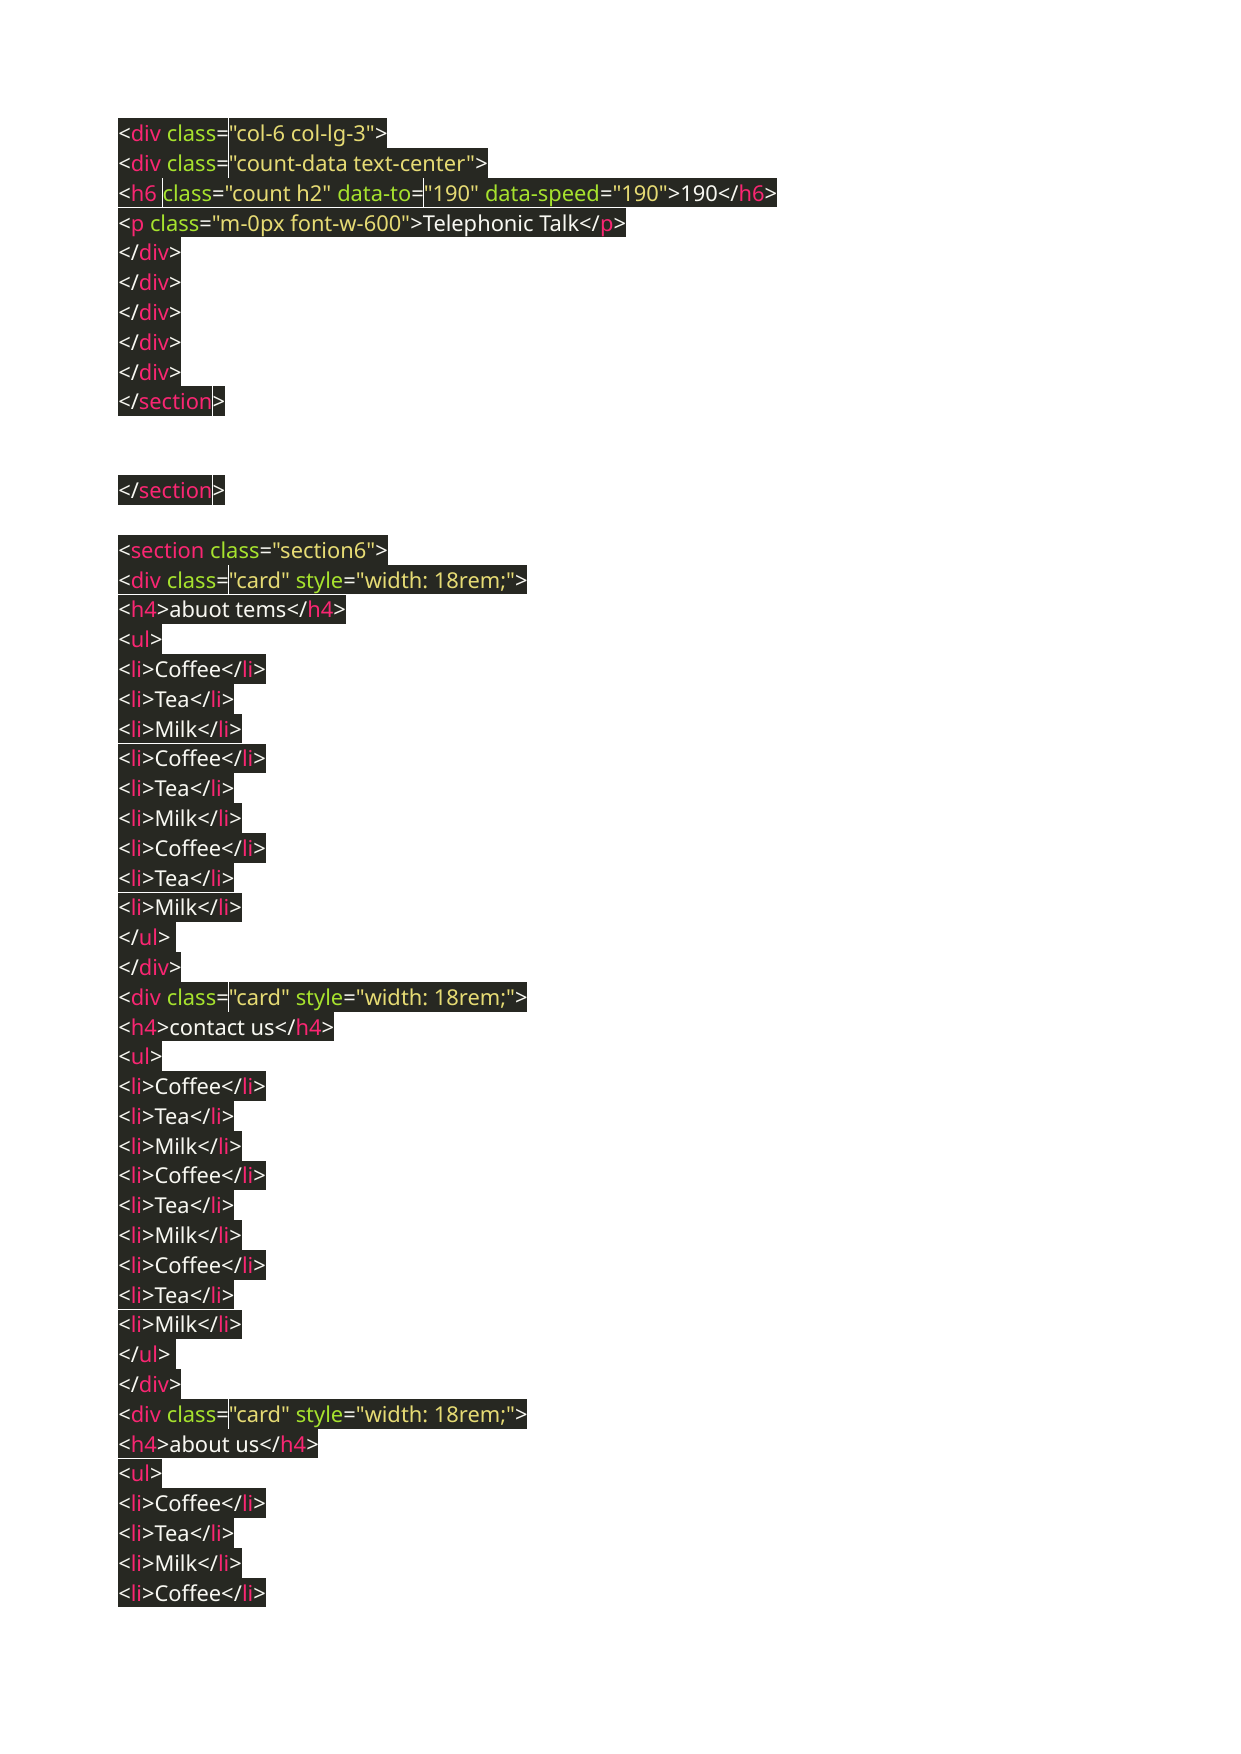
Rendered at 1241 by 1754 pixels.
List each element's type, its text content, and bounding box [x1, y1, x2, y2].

text </ul> [118, 1339, 1122, 1369]
text <li>Tea</li> [118, 684, 1122, 714]
text <li>Tea</li> [118, 1280, 1122, 1309]
text </div> [118, 297, 1122, 327]
text <li>Milk</li> [118, 1548, 1122, 1578]
text <li>Tea</li> [118, 1190, 1122, 1220]
text </div> [118, 1369, 1122, 1399]
text <li>Coffee</li> [118, 1071, 1122, 1101]
text <ul> [118, 1041, 1122, 1071]
text <li>Coffee</li> [118, 1578, 1122, 1607]
text </div> [118, 356, 1122, 386]
text <li>Coffee</li> [118, 1488, 1122, 1518]
text <li>Milk</li> [118, 714, 1122, 743]
text <li>Coffee</li> [118, 1250, 1122, 1280]
text <p class="m-0px font-w-600">Telephonic Talk</p> [118, 207, 1122, 237]
text </div> [118, 267, 1122, 297]
text <li>Milk</li> [118, 892, 1122, 922]
text <h4>contact us</h4> [118, 1012, 1122, 1041]
text <li>Tea</li> [118, 863, 1122, 892]
text </section> [118, 475, 1122, 505]
text <li>Coffee</li> [118, 1161, 1122, 1190]
text </section> [118, 386, 1122, 416]
text <li>Tea</li> [118, 1518, 1122, 1548]
text <li>Coffee</li> [118, 833, 1122, 863]
text <li>Milk</li> [118, 803, 1122, 833]
text <ul> [118, 624, 1122, 654]
text <div class="card" style="width: 18rem;"> [118, 1399, 1122, 1429]
text <div class="count-data text-center"> [118, 148, 1122, 178]
text <li>Milk</li> [118, 1309, 1122, 1339]
text <li>Tea</li> [118, 773, 1122, 803]
text <h4>about us</h4> [118, 1429, 1122, 1458]
text <section class="section6"> [118, 535, 1122, 565]
text <ul> [118, 1458, 1122, 1488]
text <div class="col-6 col-lg-3"> [118, 118, 1122, 148]
text </div> [118, 237, 1122, 267]
text <div class="card" style="width: 18rem;"> [118, 565, 1122, 594]
text <li>Tea</li> [118, 1101, 1122, 1131]
text <div class="card" style="width: 18rem;"> [118, 982, 1122, 1012]
text <li>Milk</li> [118, 1131, 1122, 1161]
text <li>Coffee</li> [118, 654, 1122, 684]
text <h6 class="count h2" data-to="190" data-speed="190">190</h6> [118, 178, 1122, 207]
text </div> [118, 952, 1122, 982]
text <h4>abuot tems</h4> [118, 594, 1122, 624]
text <li>Milk</li> [118, 1220, 1122, 1250]
text <li>Coffee</li> [118, 743, 1122, 773]
text </ul> [118, 922, 1122, 952]
text </div> [118, 327, 1122, 356]
